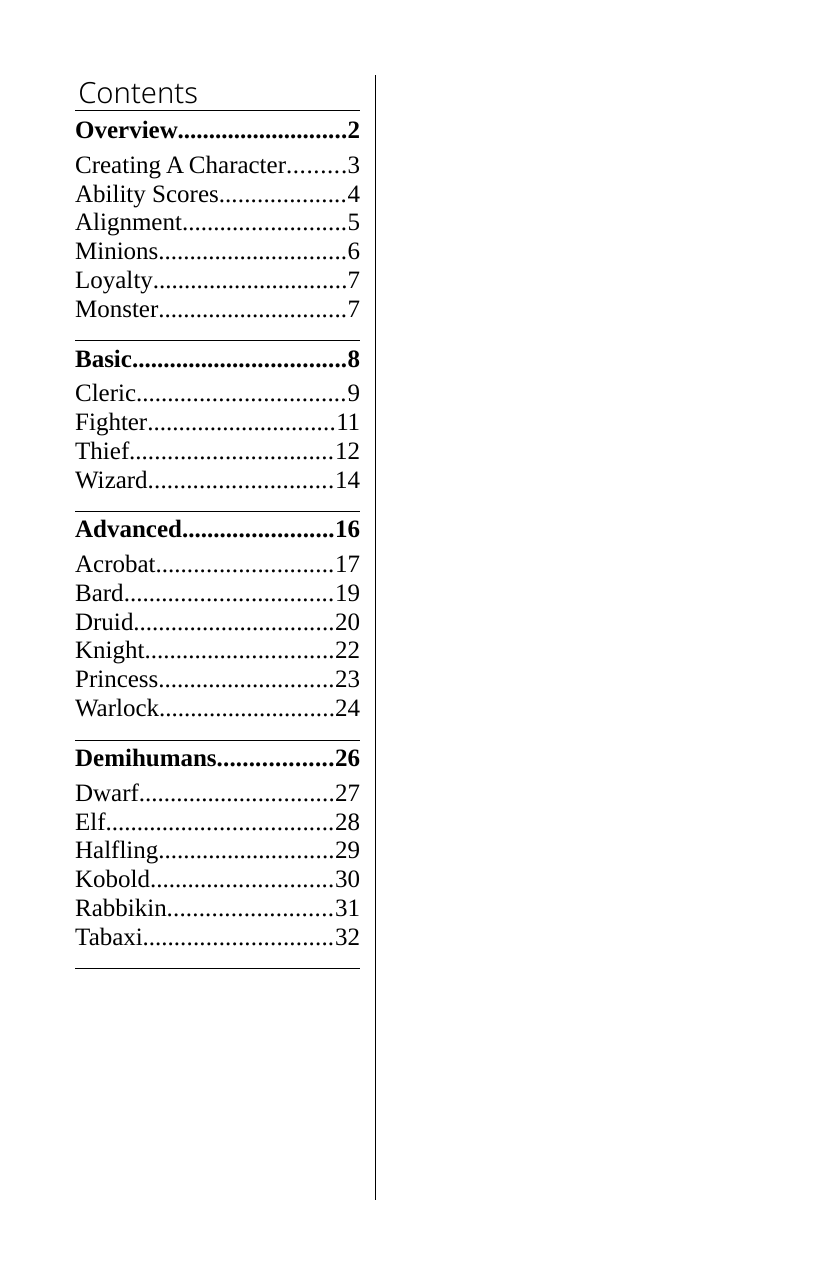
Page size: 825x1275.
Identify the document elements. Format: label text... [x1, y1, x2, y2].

text princess 23 [75, 664, 360, 693]
text cleric 9 [75, 378, 360, 407]
text Monster 7 [75, 294, 360, 340]
text Demihumans 26 [75, 743, 360, 772]
text tabaxi 32 [75, 922, 360, 968]
text acrobat 17 [75, 549, 360, 578]
text bard 19 [75, 578, 360, 607]
text Loyalty 7 [75, 265, 360, 294]
text rabbikin 31 [75, 893, 360, 922]
text dwarf 27 [75, 778, 360, 807]
text warlock 24 [75, 693, 360, 740]
text thief 12 [75, 436, 360, 465]
text Contents [75, 75, 360, 110]
text Alignment 5 [75, 207, 360, 236]
text Creating a Character 3 [75, 150, 360, 179]
text Advanced 16 [75, 514, 360, 543]
text fighter 11 [75, 407, 360, 436]
text Ability Scores 4 [75, 179, 360, 207]
text wizard 14 [75, 465, 360, 511]
text Overview 2 [75, 115, 360, 144]
text halfling 29 [75, 835, 360, 864]
text Basic 8 [75, 344, 360, 372]
text kobold 30 [75, 864, 360, 893]
text knight 22 [75, 636, 360, 664]
text elf 28 [75, 807, 360, 835]
text druid 20 [75, 607, 360, 636]
text Minions 6 [75, 236, 360, 265]
